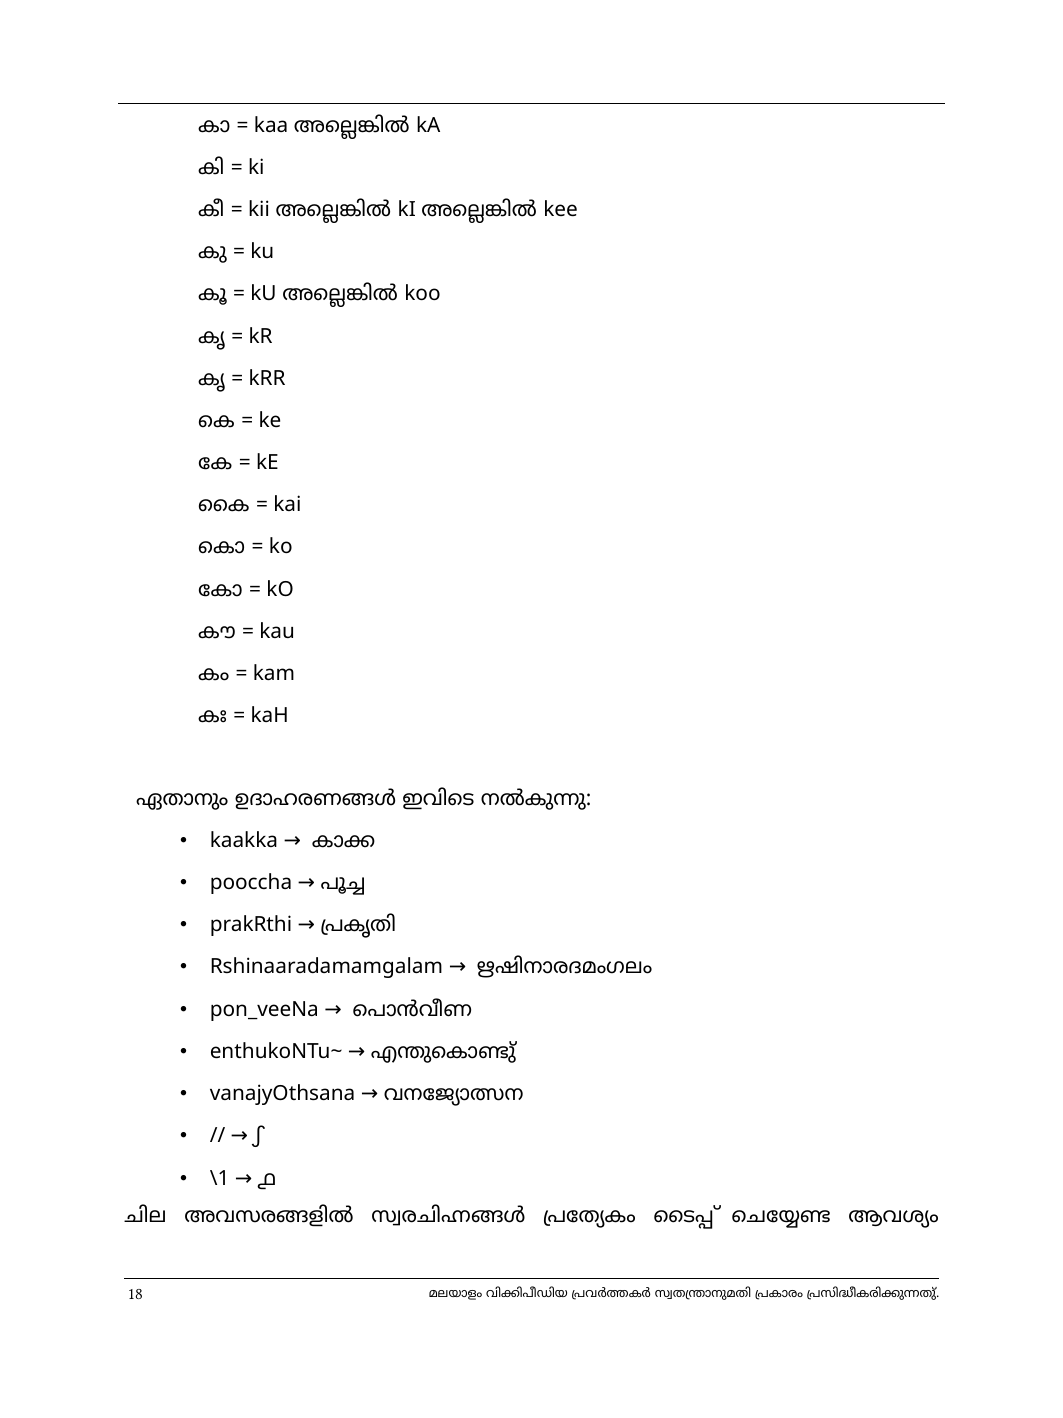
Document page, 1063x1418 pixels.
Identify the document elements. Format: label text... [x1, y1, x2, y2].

text കം = kam [124, 658, 939, 688]
text കേ = kE [124, 447, 939, 478]
text കൃ = kRR [124, 363, 939, 393]
text കെ = ke [124, 405, 939, 435]
text കൈ = kai [124, 489, 939, 520]
text കാ = kaa അല്ലെങ്കില്‍ kA [124, 110, 939, 140]
list prakRthi → പ്രകൃതി [168, 909, 939, 940]
list pon_veeNa → പൊന്‍വീണ [168, 994, 939, 1024]
list // → ഽ [168, 1120, 939, 1151]
list \1 → ൧ [168, 1163, 939, 1193]
text കീ = kii അല്ലെങ്കില്‍ kI അല്ലെങ്കില്‍ kee [124, 194, 939, 224]
text കൊ = ko [124, 532, 939, 562]
list pooccha → പൂച്ച [168, 867, 939, 898]
text കൃ = kR [124, 321, 939, 351]
list kaakka → കാക്ക [168, 825, 939, 855]
list vanajyOthsana → വനജ്യോത്സന [168, 1078, 939, 1108]
text കൂ = kU അല്ലെങ്കില്‍ koo [124, 278, 939, 309]
list enthukoNTu~ → എന്തുകൊണ്ടു് [168, 1036, 939, 1066]
list Rshinaaradamamgalam → ഋഷിനാരദമംഗലം [168, 952, 939, 982]
text കഃ = kaH [124, 700, 939, 731]
text ഏതാനും ഉദാഹരണങ്ങള്‍ ഇവിടെ നല്‍കുന്നു: [124, 783, 939, 813]
text കോ = kO [124, 574, 939, 604]
text കു = ku [124, 236, 939, 267]
text കി = ki [124, 152, 939, 182]
text ചില അവസരങ്ങളിൽ സ്വരചിഹ്നങ്ങൾ പ്രത്യേകം ടൈപ്പ് ചെയ്യേണ്ട ആവശ്യം [124, 1205, 939, 1231]
text കൗ = kau [124, 616, 939, 646]
